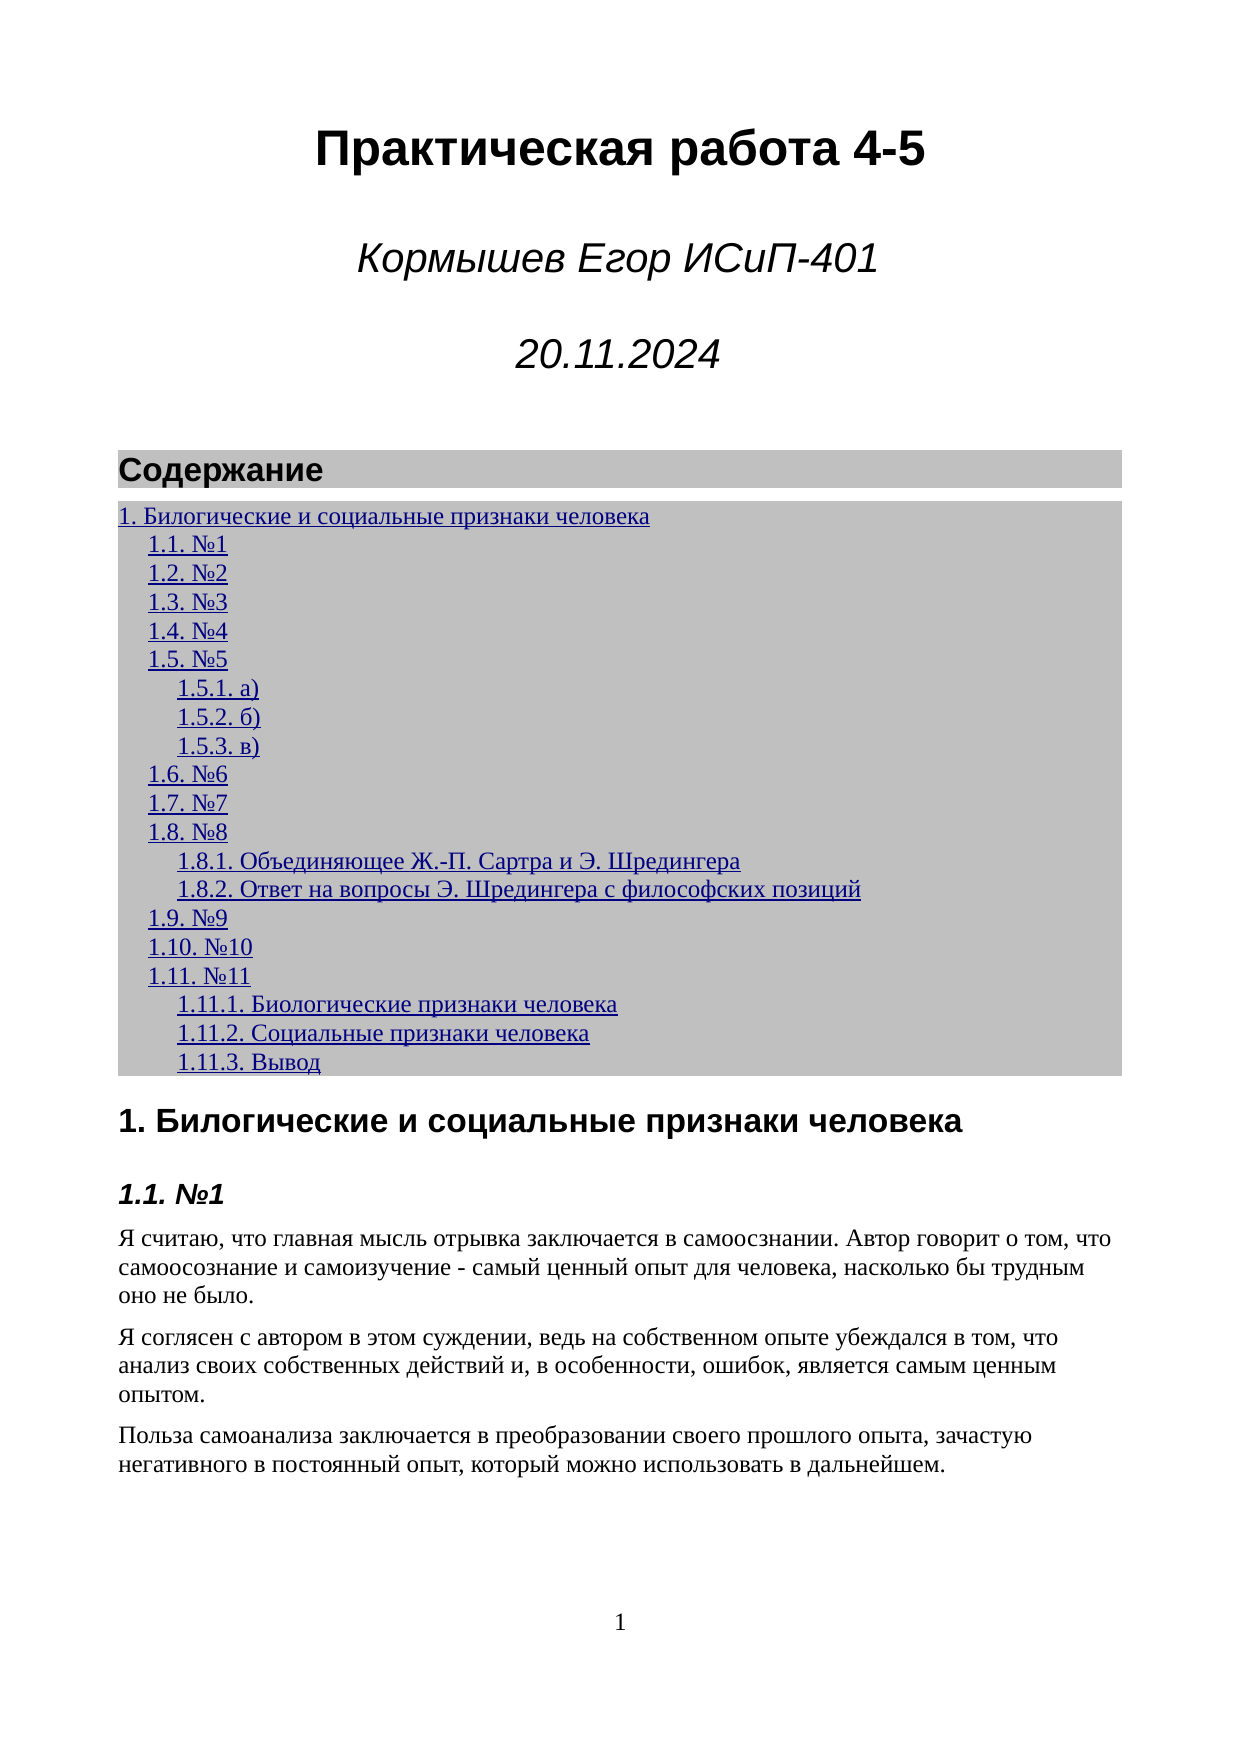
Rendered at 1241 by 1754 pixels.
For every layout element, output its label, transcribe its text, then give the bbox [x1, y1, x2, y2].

subtitle №1 [118, 1177, 1122, 1210]
subtitle 20.11.2024 [118, 329, 1122, 377]
text 1. Билогические и социальные признаки человека [118, 501, 1122, 529]
text 1.5.1. а) [177, 673, 1122, 702]
text Польза самоанализа заключается в преобразовании своего прошлого опыта, зачастую негативного в постоянный опыт, который можно использовать в дальнейшем. [118, 1420, 1122, 1478]
text 1.4. №4 [148, 616, 1122, 644]
text 1.3. №3 [148, 587, 1122, 616]
subtitle Кормышев Егор ИСиП-401 [118, 233, 1122, 281]
text 1.8. №8 [148, 817, 1122, 846]
text Я соглясен с автором в этом суждении, ведь на собственном опыте убеждался в том, что анализ своих собственных действий и, в особенности, ошибок, является самым ценным опытом. [118, 1322, 1122, 1408]
text 1.6. №6 [148, 759, 1122, 788]
title Практическая работа 4-5 [118, 118, 1122, 176]
subtitle Содержание [118, 450, 1122, 488]
text 1.5.3. в) [177, 731, 1122, 759]
text 1.5.2. б) [177, 702, 1122, 731]
text 1.10. №10 [148, 932, 1122, 961]
text Я считаю, что главная мысль отрывка заключается в самоосзнании. Автор говорит о том, что самоосознание и самоизучение - самый ценный опыт для человека, насколько бы трудным оно не было. [118, 1223, 1122, 1309]
text 1.8.2. Ответ на вопросы Э. Шредингера с философских позиций [177, 874, 1122, 903]
text 1.11.1. Биологические признаки человека [177, 989, 1122, 1018]
text 1.11. №11 [148, 961, 1122, 989]
text 1.8.1. Объединяющее Ж.-П. Сартра и Э. Шредингера [177, 846, 1122, 874]
text 1.9. №9 [148, 903, 1122, 932]
text 1.2. №2 [148, 558, 1122, 587]
text 1.11.3. Вывод [177, 1047, 1122, 1076]
text 1.11.2. Социальные признаки человека [177, 1018, 1122, 1047]
text 1.5. №5 [148, 644, 1122, 673]
subtitle Билогические и социальные признаки человека [118, 1101, 1122, 1139]
text 1.1. №1 [148, 529, 1122, 558]
text 1.7. №7 [148, 788, 1122, 817]
